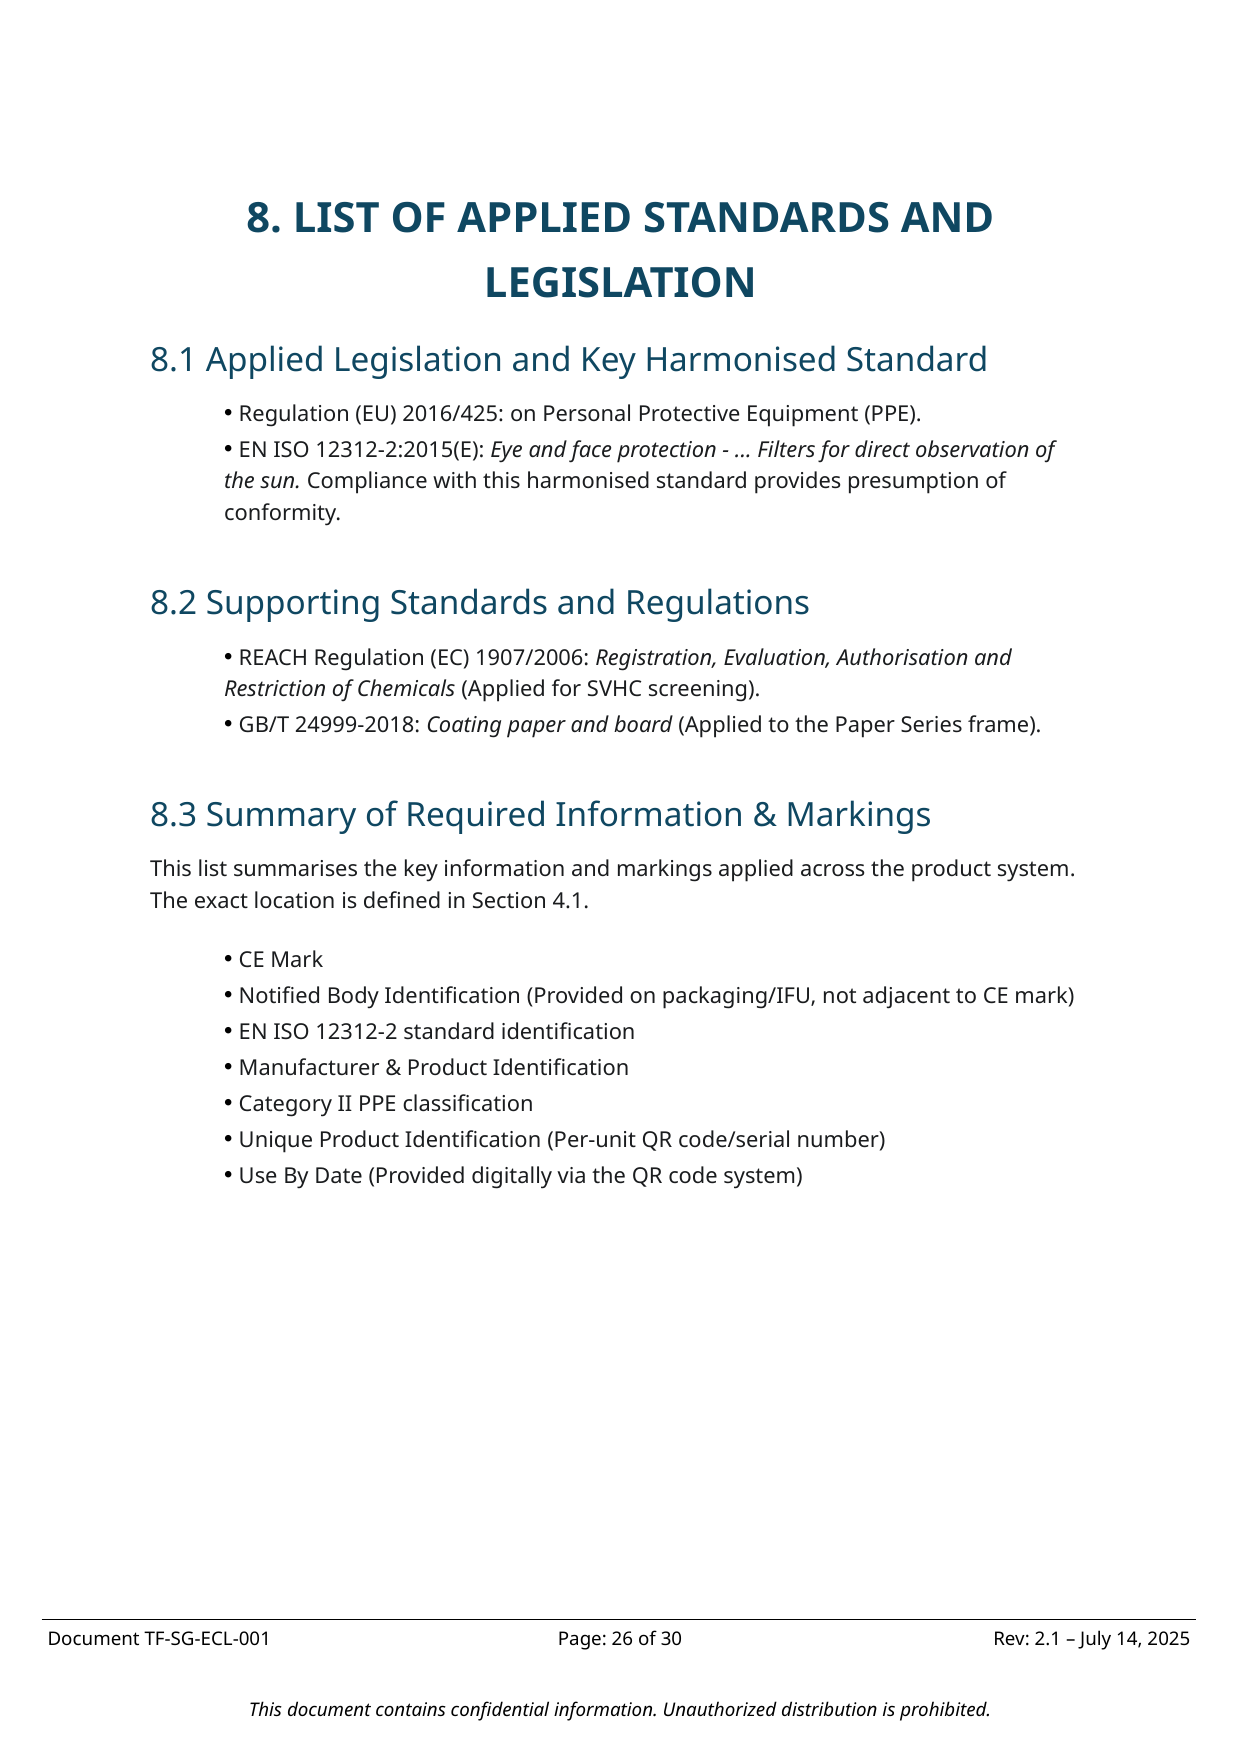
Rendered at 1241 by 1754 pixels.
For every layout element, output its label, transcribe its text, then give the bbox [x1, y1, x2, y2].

list Category II PPE classification [150, 1086, 1090, 1118]
subtitle 8.1 Applied Legislation and Key Harmonised Standard [150, 336, 1090, 381]
list CE Mark [150, 943, 1090, 974]
subtitle 8. LIST OF APPLIED STANDARDS AND LEGISLATION [150, 187, 1090, 310]
list Use By Date (Provided digitally via the QR code system) [150, 1158, 1090, 1189]
list Unique Product Identification (Per-unit QR code/serial number) [150, 1122, 1090, 1153]
list Notified Body Identification (Provided on packaging/IFU, not adjacent to CE mark) [150, 978, 1090, 1010]
list EN ISO 12312-2:2015(E): Eye and face protection - ... Filters for direct observation of the sun. Compliance with this harmonised standard provides presumption of conformity. [150, 433, 1090, 526]
list Manufacturer & Product Identification [150, 1050, 1090, 1082]
list Regulation (EU) 2016/425: on Personal Protective Equipment (PPE). [150, 397, 1090, 428]
list EN ISO 12312-2 standard identification [150, 1014, 1090, 1046]
list GB/T 24999-2018: Coating paper and board (Applied to the Paper Series frame). [150, 707, 1090, 738]
subtitle 8.3 Summary of Required Information & Markings [150, 791, 1090, 836]
text This list summarises the key information and markings applied across the product system. The exact location is defined in Section 4.1. [150, 852, 1090, 914]
list REACH Regulation (EC) 1907/2006: Registration, Evaluation, Authorisation and Restriction of Chemicals (Applied for SVHC screening). [150, 640, 1090, 702]
subtitle 8.2 Supporting Standards and Regulations [150, 579, 1090, 624]
